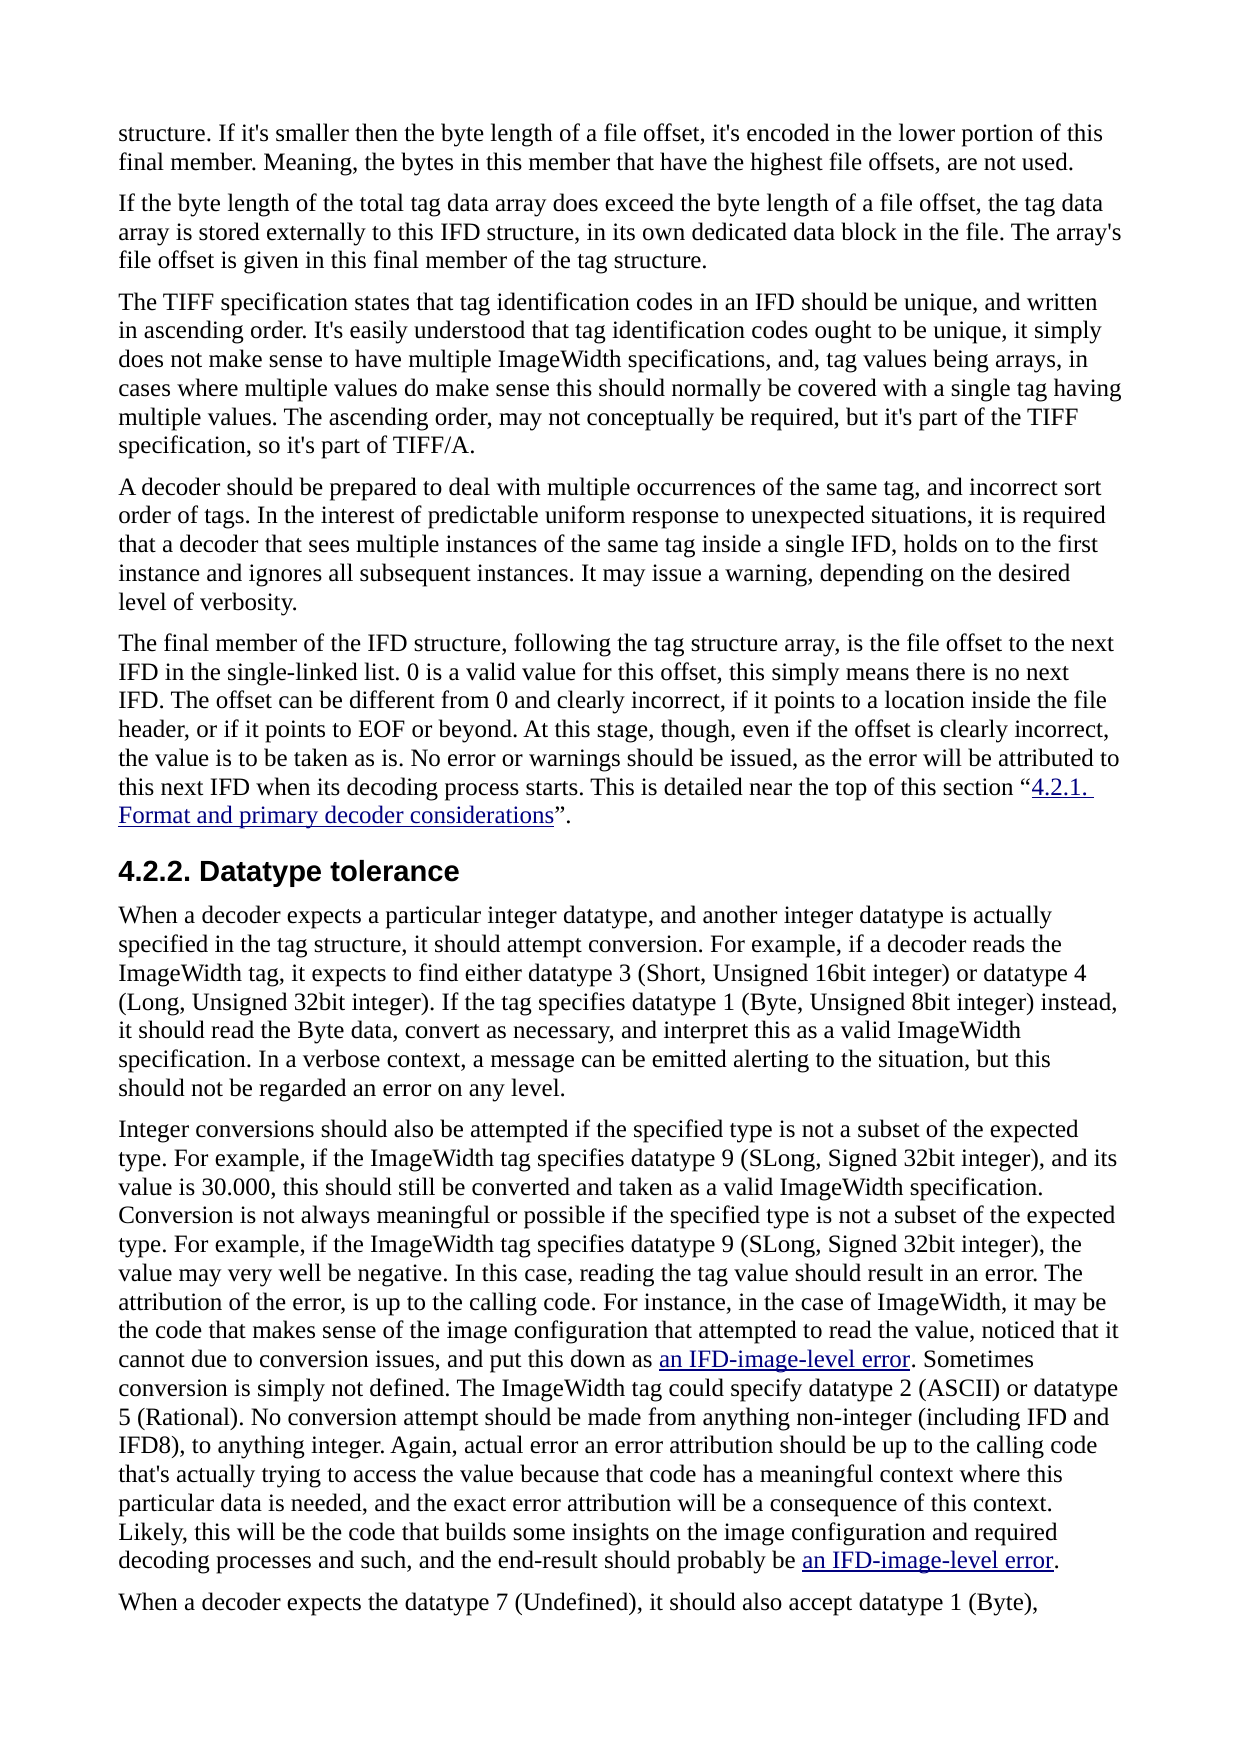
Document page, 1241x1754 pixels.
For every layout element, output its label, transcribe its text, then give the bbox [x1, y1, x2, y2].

text The final member of the IFD structure, following the tag structure array, is the file offset to the next IFD in the single-linked list. 0 is a valid value for this offset, this simply means there is no next IFD. The offset can be different from 0 and clearly incorrect, if it points to a location inside the file header, or if it points to EOF or beyond. At this stage, though, even if the offset is clearly incorrect, the value is to be taken as is. No error or warnings should be issued, as the error will be attributed to this next IFD when its decoding process starts. This is detailed near the top of this section “4.2.1. Format and primary decoder considerations”. [118, 628, 1122, 829]
text The TIFF specification states that tag identification codes in an IFD should be unique, and written in ascending order. It's easily understood that tag identification codes ought to be unique, it simply does not make sense to have multiple ImageWidth specifications, and, tag values being arrays, in cases where multiple values do make sense this should normally be covered with a single tag having multiple values. The ascending order, may not conceptually be required, but it's part of the TIFF specification, so it's part of TIFF/A. [118, 287, 1122, 459]
text A decoder should be prepared to deal with multiple occurrences of the same tag, and incorrect sort order of tags. In the interest of predictable uniform response to unexpected situations, it is required that a decoder that sees multiple instances of the same tag inside a single IFD, holds on to the first instance and ignores all subsequent instances. It may issue a warning, depending on the desired level of verbosity. [118, 472, 1122, 616]
text structure. If it's smaller then the byte length of a file offset, it's encoded in the lower portion of this final member. Meaning, the bytes in this member that have the highest file offsets, are not used. [118, 118, 1122, 176]
text If the byte length of the total tag data array does exceed the byte length of a file offset, the tag data array is stored externally to this IFD structure, in its own dedicated data block in the file. The array's file offset is given in this final member of the tag structure. [118, 188, 1122, 274]
text Integer conversions should also be attempted if the specified type is not a subset of the expected type. For example, if the ImageWidth tag specifies datatype 9 (SLong, Signed 32bit integer), and its value is 30.000, this should still be converted and taken as a valid ImageWidth specification. Conversion is not always meaningful or possible if the specified type is not a subset of the expected type. For example, if the ImageWidth tag specifies datatype 9 (SLong, Signed 32bit integer), the value may very well be negative. In this case, reading the tag value should result in an error. The attribution of the error, is up to the calling code. For instance, in the case of ImageWidth, it may be the code that makes sense of the image configuration that attempted to read the value, noticed that it cannot due to conversion issues, and put this down as an IFD-image-level error. Sometimes conversion is simply not defined. The ImageWidth tag could specify datatype 2 (ASCII) or datatype 5 (Rational). No conversion attempt should be made from anything non-integer (including IFD and IFD8), to anything integer. Again, actual error an error attribution should be up to the calling code that's actually trying to access the value because that code has a meaningful context where this particular data is needed, and the exact error attribution will be a consequence of this context. Likely, this will be the code that builds some insights on the image configuration and required decoding processes and such, and the end-result should probably be an IFD-image-level error. [118, 1114, 1122, 1574]
subtitle 4.2.2. Datatype tolerance [118, 854, 1122, 888]
text When a decoder expects a particular integer datatype, and another integer datatype is actually specified in the tag structure, it should attempt conversion. For example, if a decoder reads the ImageWidth tag, it expects to find either datatype 3 (Short, Unsigned 16bit integer) or datatype 4 (Long, Unsigned 32bit integer). If the tag specifies datatype 1 (Byte, Unsigned 8bit integer) instead, it should read the Byte data, convert as necessary, and interpret this as a valid ImageWidth specification. In a verbose context, a message can be emitted alerting to the situation, but this should not be regarded an error on any level. [118, 900, 1122, 1102]
text When a decoder expects the datatype 7 (Undefined), it should also accept datatype 1 (Byte), [118, 1587, 1122, 1615]
